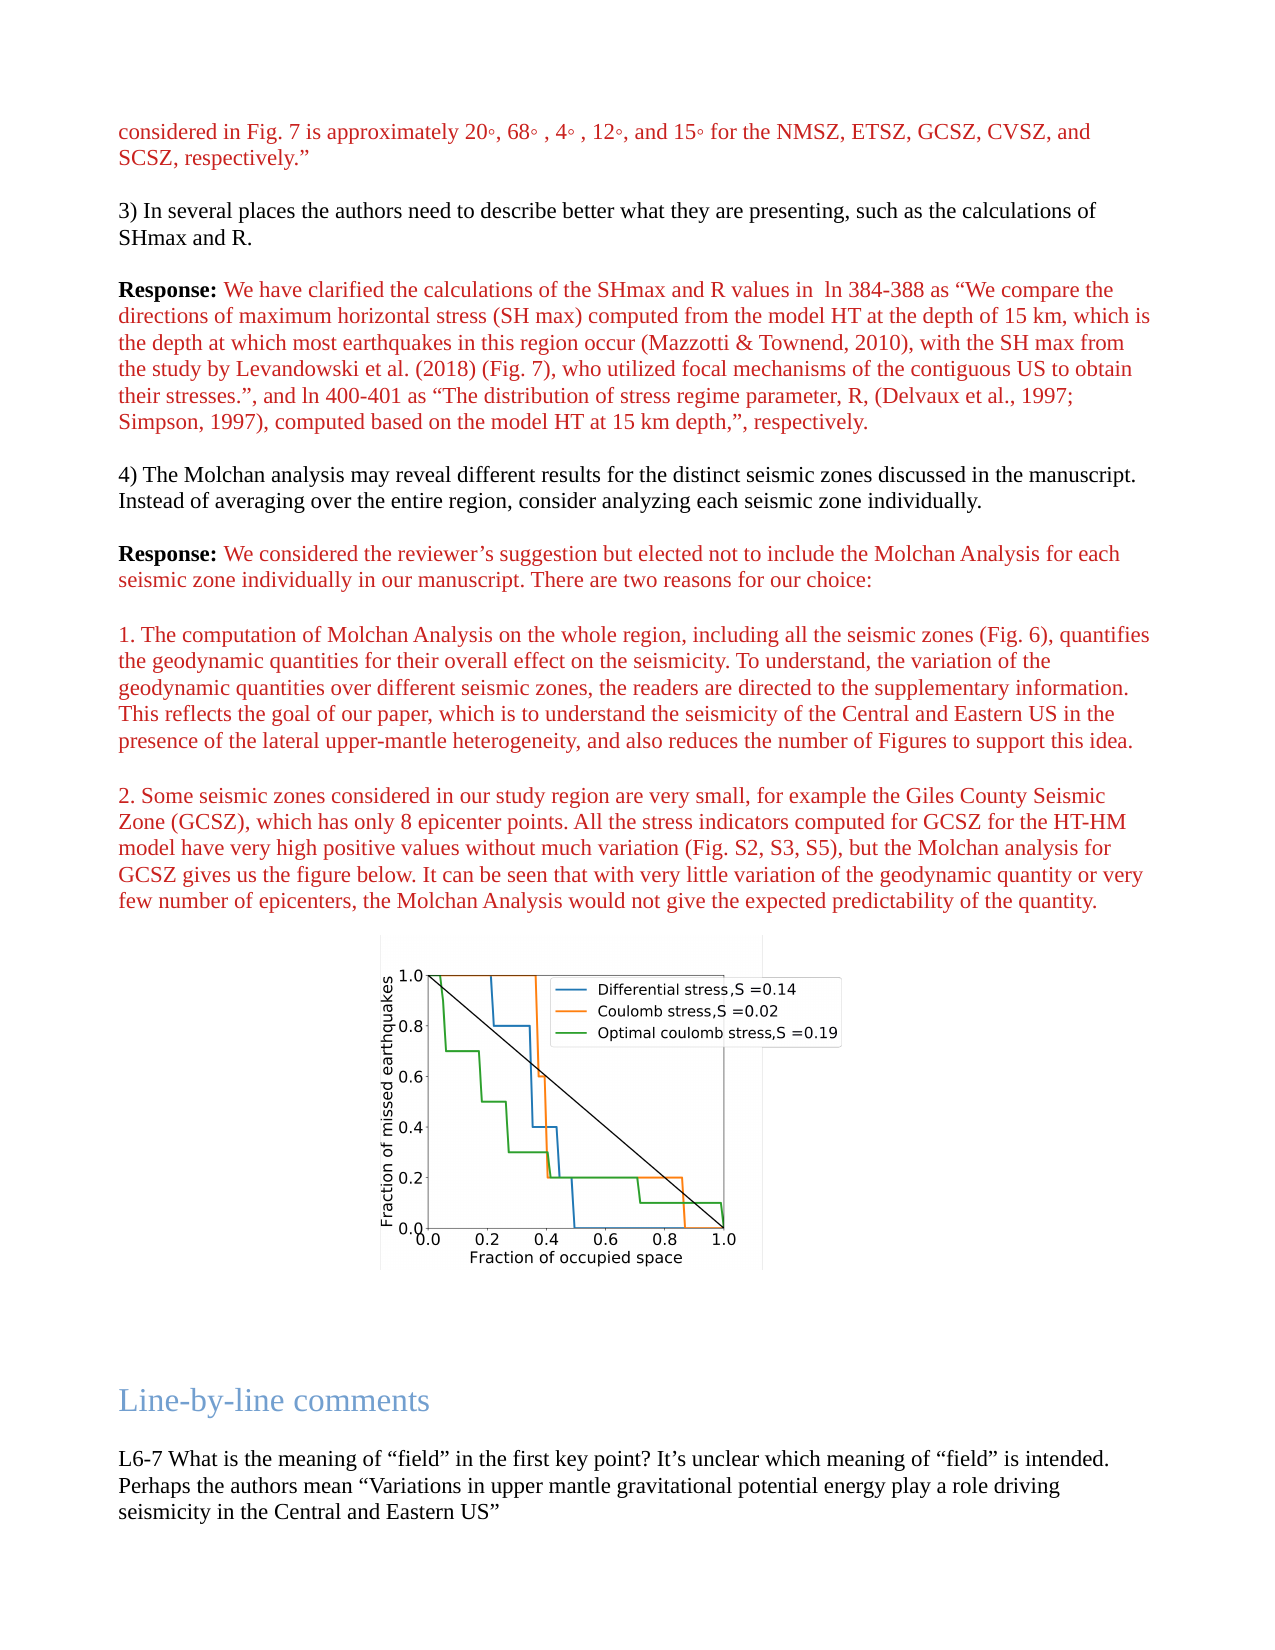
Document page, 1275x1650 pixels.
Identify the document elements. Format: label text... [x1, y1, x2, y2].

text Response: We have clarified the calculations of the SHmax and R values in ln 384-388 as “We compare the directions of maximum horizontal stress (SH max) computed from the model HT at the depth of 15 km, which is the depth at which most earthquakes in this region occur (Mazzotti & Townend, 2010), with the SH max from the study by Levandowski et al. (2018) (Fig. 7), who utilized focal mechanisms of the contiguous US to obtain their stresses.”, and ln 400-401 as “The distribution of stress regime parameter, R, (Delvaux et al., 1997; Simpson, 1997), computed based on the model HT at 15 km depth,”, respectively. [118, 276, 1157, 434]
text L6-7 What is the meaning of “field” in the first key point? It’s unclear which meaning of “field” is intended. Perhaps the authors mean “Variations in upper mantle gravitational potential energy play a role driving seismicity in the Central and Eastern US” [118, 1445, 1157, 1524]
picture [380, 935, 842, 1270]
text 3) In several places the authors need to describe better what they are presenting, such as the calculations of SHmax and R. [118, 197, 1157, 250]
text Line-by-line comments [118, 1381, 1157, 1419]
text considered in Fig. 7 is approximately 20◦, 68◦ , 4◦ , 12◦, and 15◦ for the NMSZ, ETSZ, GCSZ, CVSZ, and SCSZ, respectively.” [118, 118, 1157, 171]
text 4) The Molchan analysis may reveal different results for the distinct seismic zones discussed in the manuscript. Instead of averaging over the entire region, consider analyzing each seismic zone individually. [118, 461, 1157, 513]
text 1. The computation of Molchan Analysis on the whole region, including all the seismic zones (Fig. 6), quantifies the geodynamic quantities for their overall effect on the seismicity. To understand, the variation of the geodynamic quantities over different seismic zones, the readers are directed to the supplementary information. This reflects the goal of our paper, which is to understand the seismicity of the Central and Eastern US in the presence of the lateral upper-mantle heterogeneity, and also reduces the number of Figures to support this idea. [118, 621, 1157, 753]
text Response: We considered the reviewer’s suggestion but elected not to include the Molchan Analysis for each seismic zone individually in our manuscript. There are two reasons for our choice: [118, 540, 1157, 592]
text 2. Some seismic zones considered in our study region are very small, for example the Giles County Seismic Zone (GCSZ), which has only 8 epicenter points. All the stress indicators computed for GCSZ for the HT-HM model have very high positive values without much variation (Fig. S2, S3, S5), but the Molchan analysis for GCSZ gives us the figure below. It can be seen that with very little variation of the geodynamic quantity or very few number of epicenters, the Molchan Analysis would not give the expected predictability of the quantity. [118, 782, 1157, 913]
